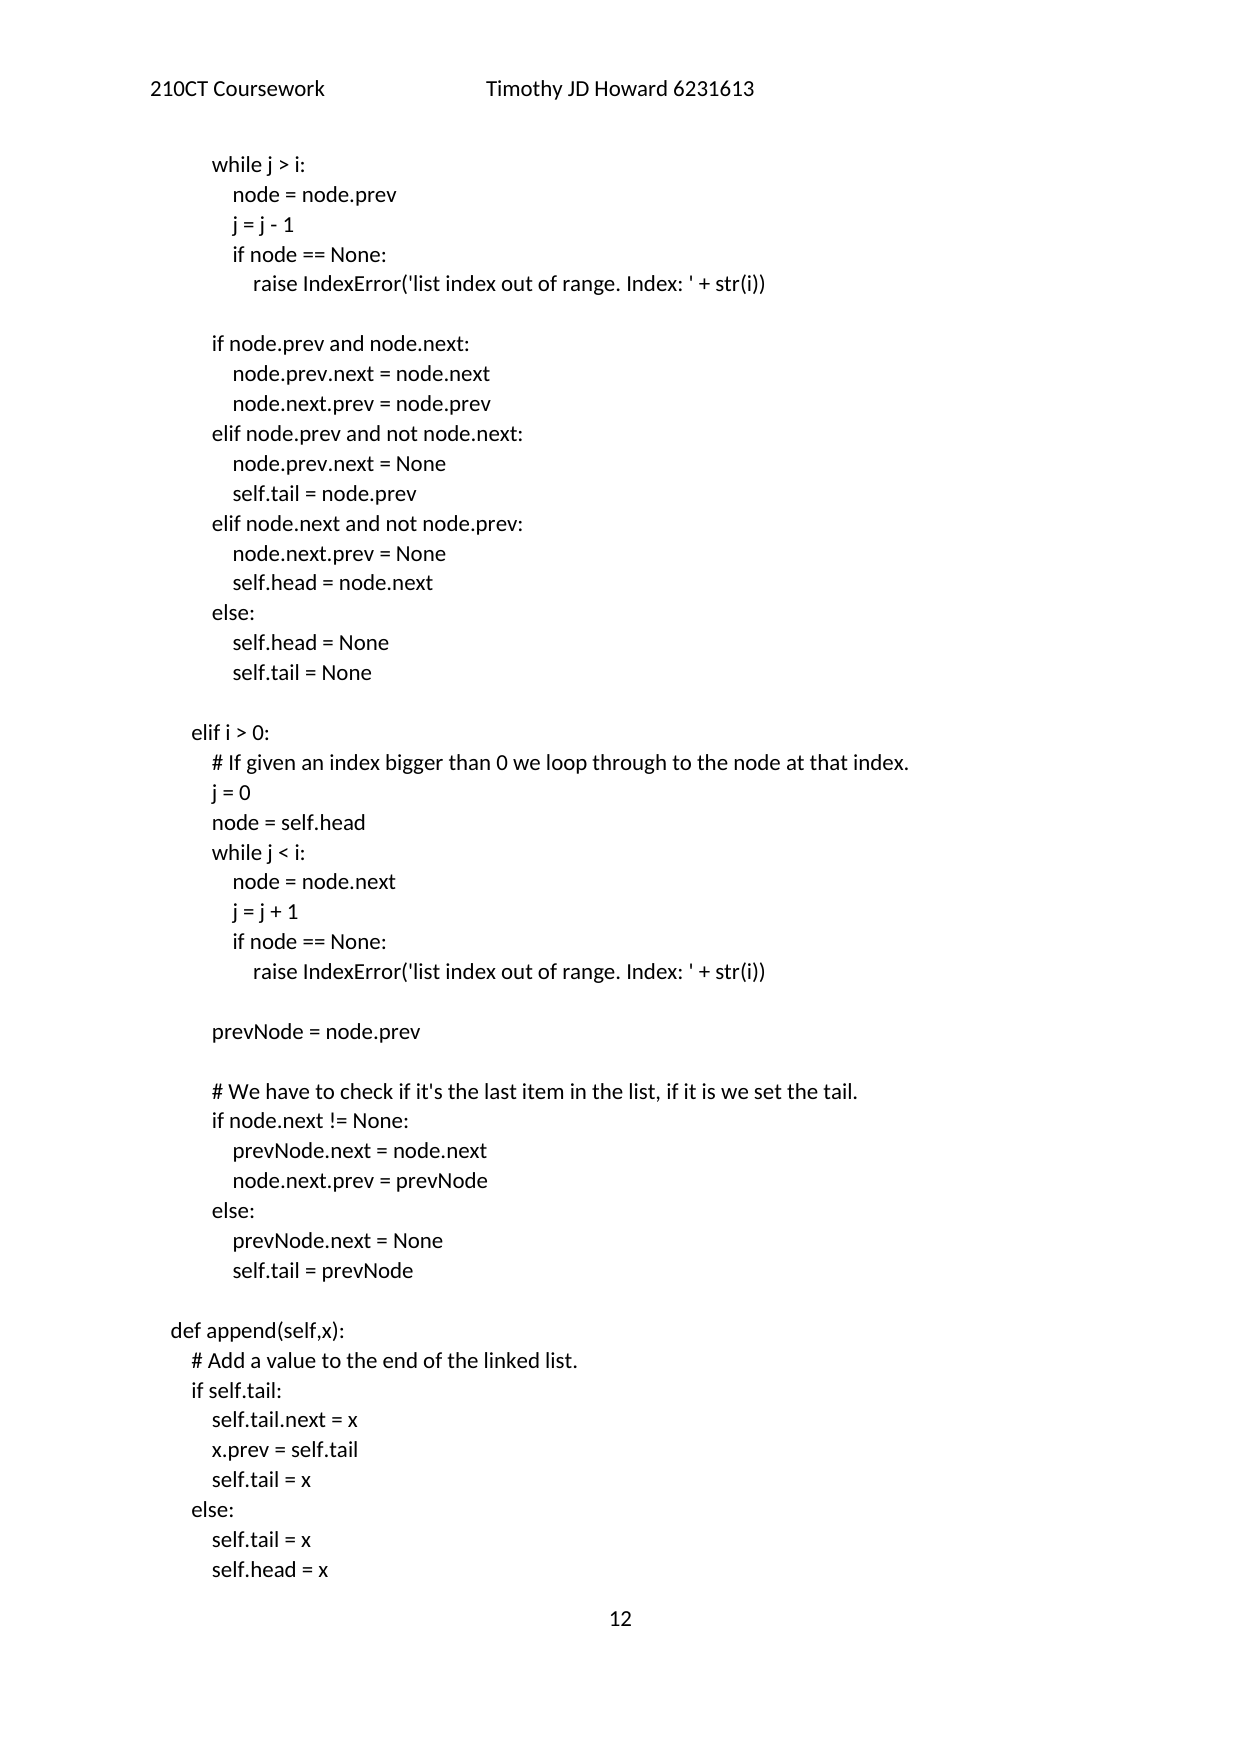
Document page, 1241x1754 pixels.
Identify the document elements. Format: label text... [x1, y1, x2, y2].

text self.head = None [150, 628, 1090, 656]
text prevNode.next = node.next [150, 1137, 1090, 1164]
text x.prev = self.tail [150, 1436, 1090, 1463]
text self.tail = prevNode [150, 1256, 1090, 1284]
text while j > i: [150, 150, 1090, 178]
text j = j + 1 [150, 897, 1090, 925]
text while j < i: [150, 838, 1090, 866]
text node = node.prev [150, 180, 1090, 208]
text raise IndexError('list index out of range. Index: ' + str(i)) [150, 957, 1090, 985]
text def append(self,x): [150, 1316, 1090, 1344]
text node.prev.next = None [150, 449, 1090, 477]
text elif node.next and not node.prev: [150, 509, 1090, 537]
text node.prev.next = node.next [150, 359, 1090, 387]
text if node == None: [150, 927, 1090, 955]
text prevNode = node.prev [150, 1017, 1090, 1045]
text else: [150, 598, 1090, 626]
text prevNode.next = None [150, 1226, 1090, 1254]
text if self.tail: [150, 1376, 1090, 1404]
text else: [150, 1196, 1090, 1224]
text self.tail.next = x [150, 1406, 1090, 1434]
text # We have to check if it's the last item in the list, if it is we set the tail. [150, 1077, 1090, 1105]
text node.next.prev = node.prev [150, 389, 1090, 417]
text # Add a value to the end of the linked list. [150, 1346, 1090, 1374]
text node.next.prev = prevNode [150, 1166, 1090, 1194]
text node.next.prev = None [150, 539, 1090, 567]
text if node == None: [150, 240, 1090, 268]
text self.tail = x [150, 1525, 1090, 1553]
text # If given an index bigger than 0 we loop through to the node at that index. [150, 748, 1090, 776]
text j = j - 1 [150, 210, 1090, 238]
text self.tail = x [150, 1465, 1090, 1493]
text self.head = node.next [150, 568, 1090, 597]
text raise IndexError('list index out of range. Index: ' + str(i)) [150, 269, 1090, 298]
text if node.next != None: [150, 1107, 1090, 1135]
text self.tail = node.prev [150, 479, 1090, 507]
text self.tail = None [150, 658, 1090, 686]
text elif i > 0: [150, 718, 1090, 746]
text node = node.next [150, 867, 1090, 896]
text self.head = x [150, 1555, 1090, 1583]
text else: [150, 1495, 1090, 1523]
text node = self.head [150, 808, 1090, 836]
text elif node.prev and not node.next: [150, 419, 1090, 447]
text if node.prev and node.next: [150, 329, 1090, 357]
text j = 0 [150, 778, 1090, 806]
